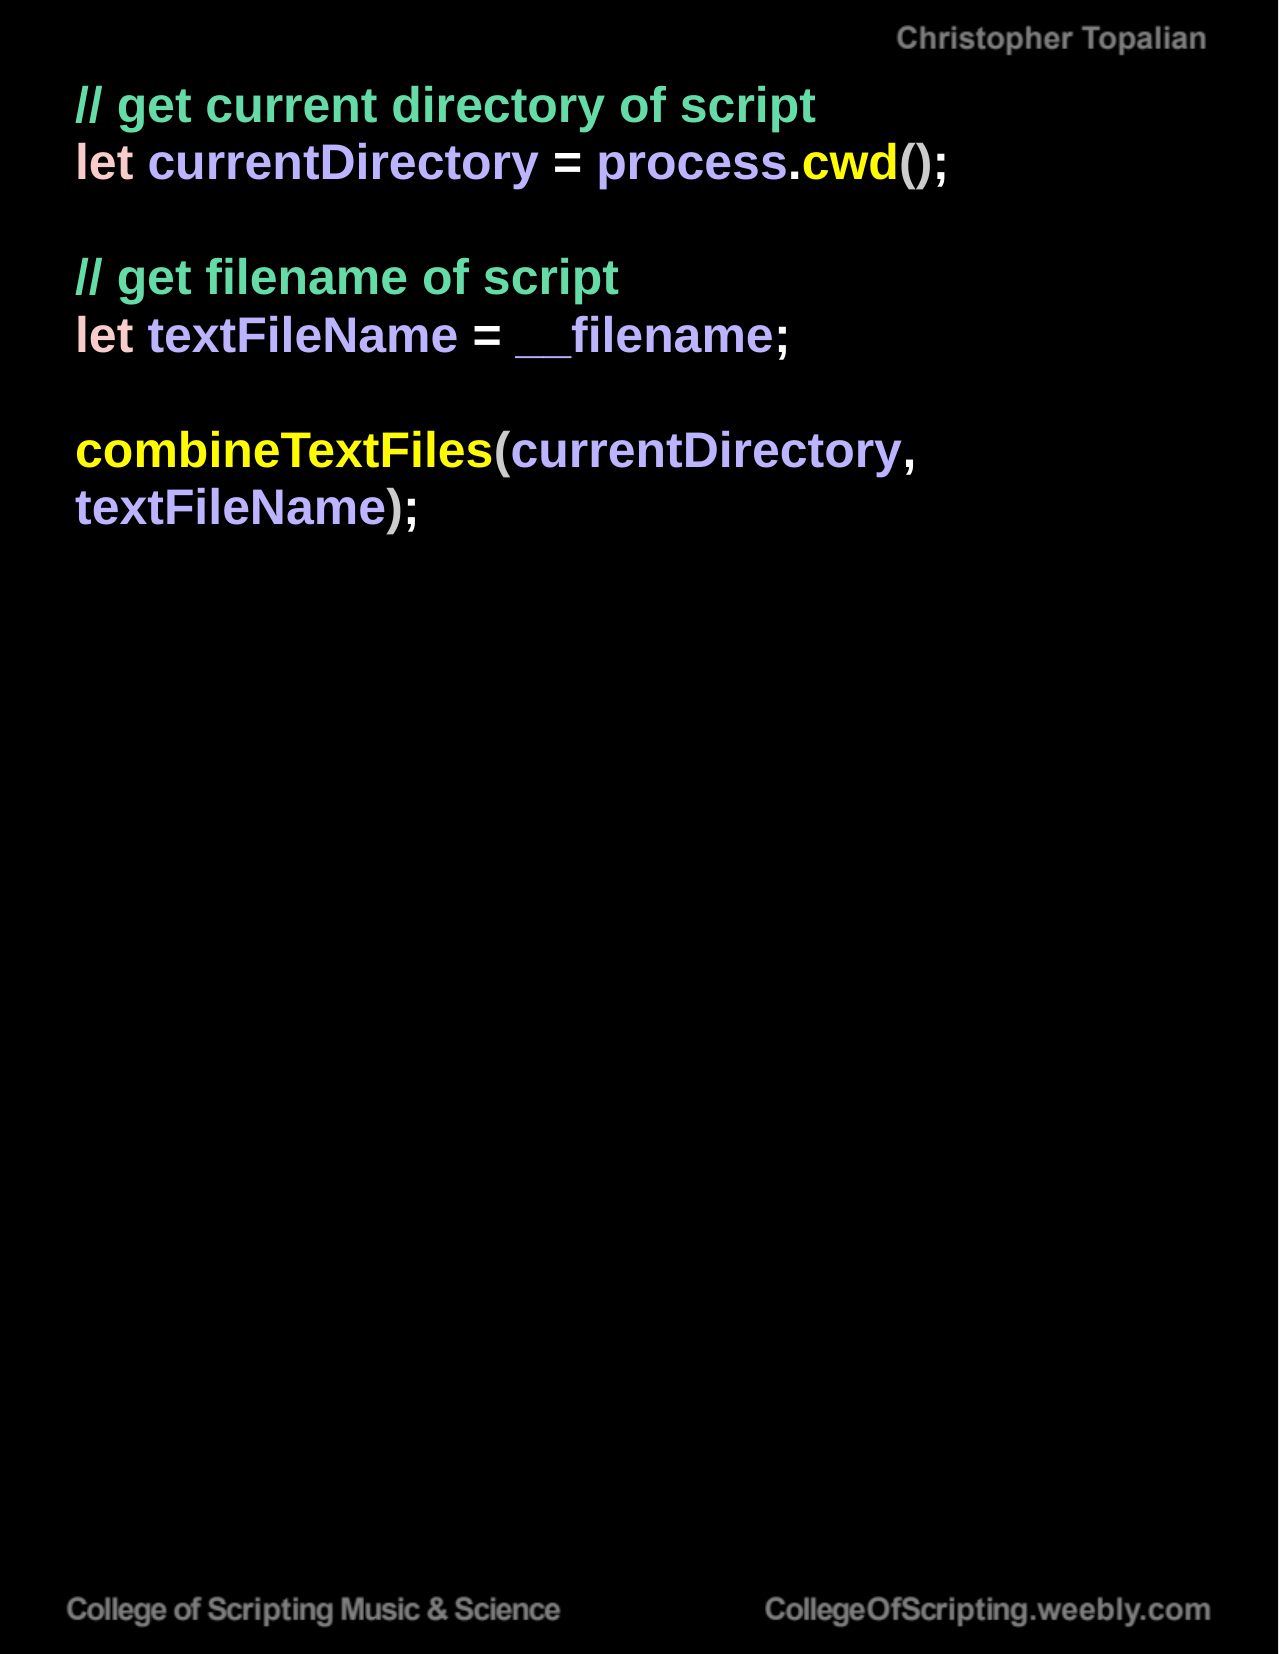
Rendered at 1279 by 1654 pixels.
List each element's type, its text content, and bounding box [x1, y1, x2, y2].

text let currentDirectory = process.cwd(); [75, 132, 1203, 190]
text combineTextFiles(currentDirectory, textFileName); [75, 420, 1203, 535]
text // get filename of script [75, 247, 1203, 305]
text let textFileName = __filename; [75, 305, 1203, 362]
text // get current directory of script [75, 75, 1203, 132]
